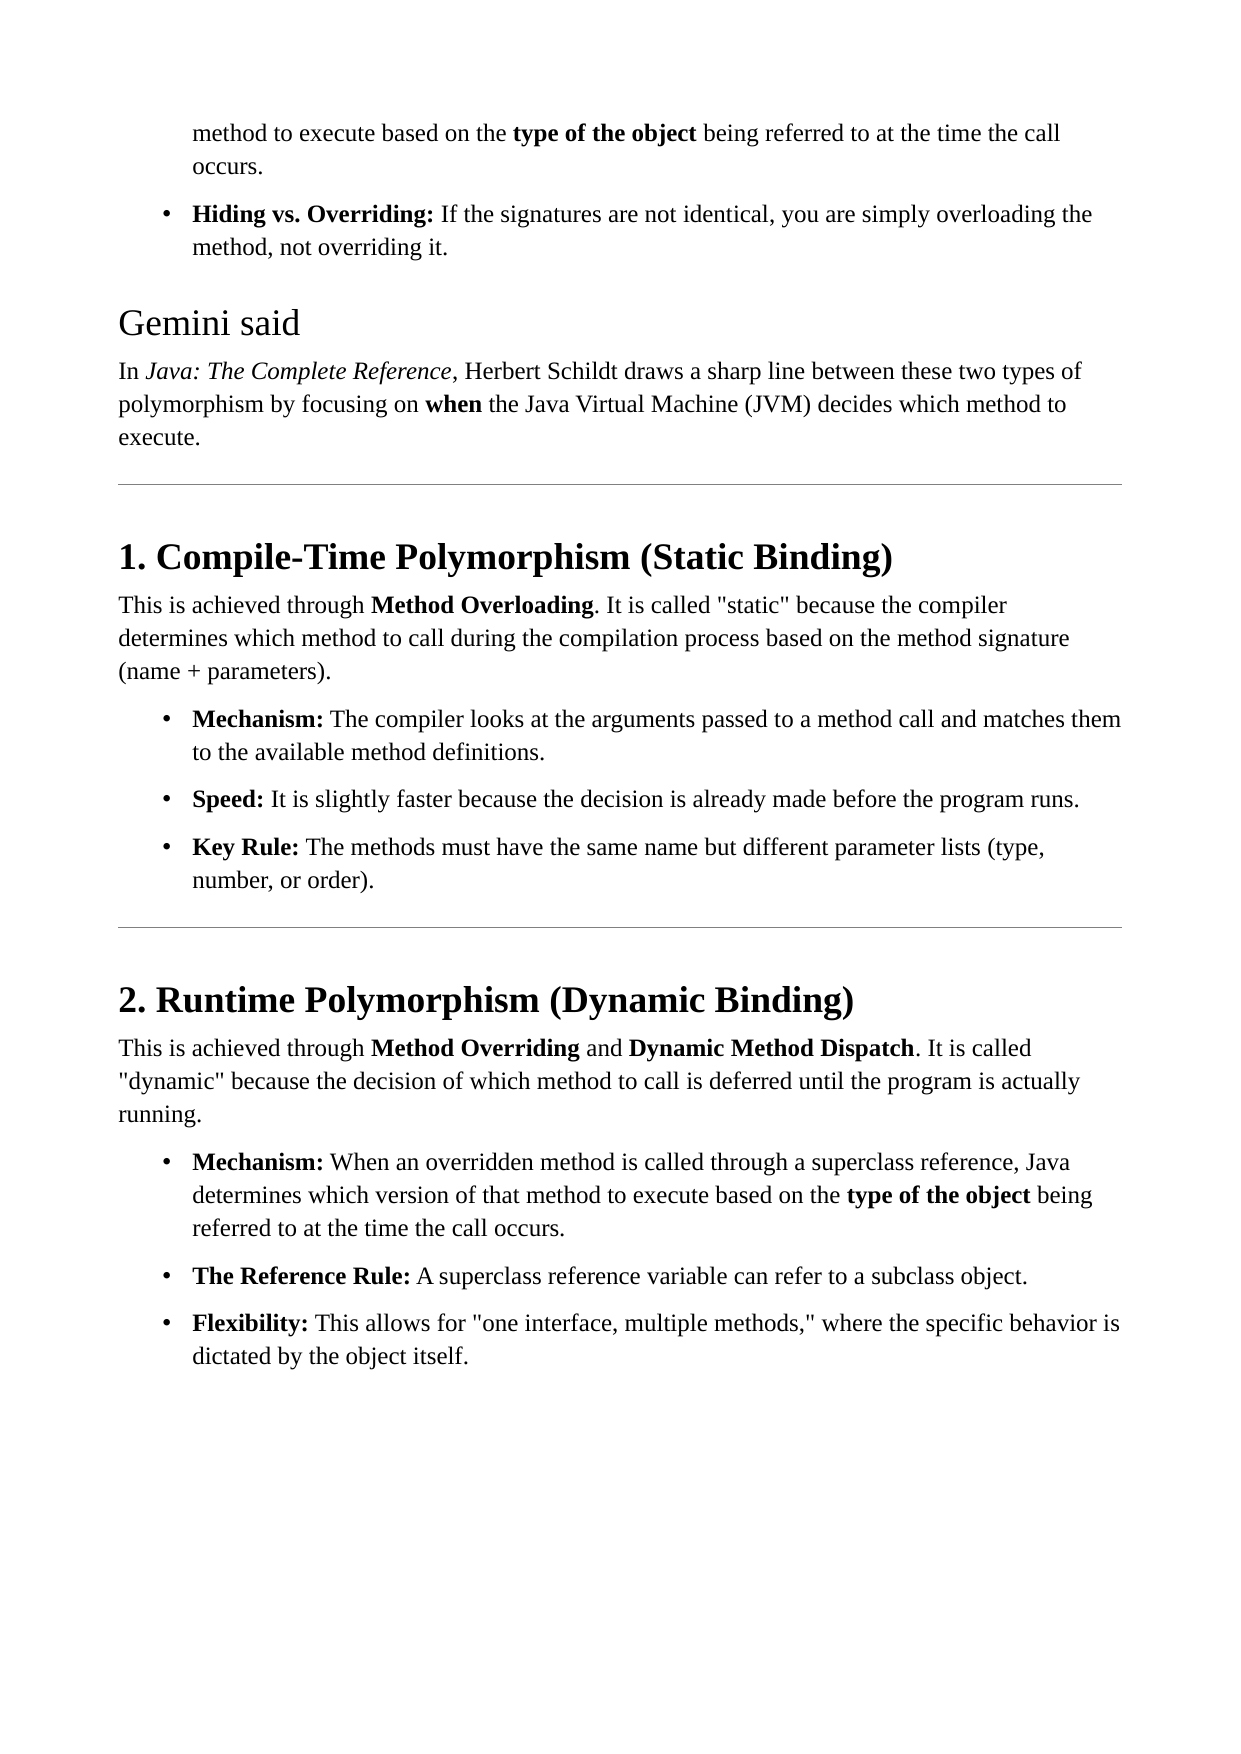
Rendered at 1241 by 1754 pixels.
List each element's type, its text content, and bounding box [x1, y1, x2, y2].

list Flexibility: This allows for "one interface, multiple methods," where the specific behavior is dictated by the object itself. [162, 1308, 1122, 1370]
list method to execute based on the type of the object being referred to at the time the call occurs. [162, 118, 1122, 180]
text This is achieved through Method Overriding and Dynamic Method Dispatch. It is called "dynamic" because the decision of which method to call is deferred until the program is actually running. [118, 1033, 1122, 1128]
list Mechanism: The compiler looks at the arguments passed to a method call and matches them to the available method definitions. [162, 704, 1122, 766]
list Hiding vs. Overriding: If the signatures are not identical, you are simply overloading the method, not overriding it. [162, 199, 1122, 261]
list The Reference Rule: A superclass reference variable can refer to a subclass object. [162, 1261, 1122, 1289]
text This is achieved through Method Overloading. It is called "static" because the compiler determines which method to call during the compilation process based on the method signature (name + parameters). [118, 590, 1122, 685]
list Speed: It is slightly faster because the decision is already made before the program runs. [162, 784, 1122, 813]
list Key Rule: The methods must have the same name but different parameter lists (type, number, or order). [162, 832, 1122, 894]
subtitle 1. Compile-Time Polymorphism (Static Binding) [118, 534, 1122, 578]
subtitle 2. Runtime Polymorphism (Dynamic Binding) [118, 978, 1122, 1021]
subtitle Gemini said [118, 300, 1122, 343]
list Mechanism: When an overridden method is called through a superclass reference, Java determines which version of that method to execute based on the type of the object being referred to at the time the call occurs. [162, 1147, 1122, 1242]
text In Java: The Complete Reference, Herbert Schildt draws a sharp line between these two types of polymorphism by focusing on when the Java Virtual Machine (JVM) decides which method to execute. [118, 356, 1122, 451]
